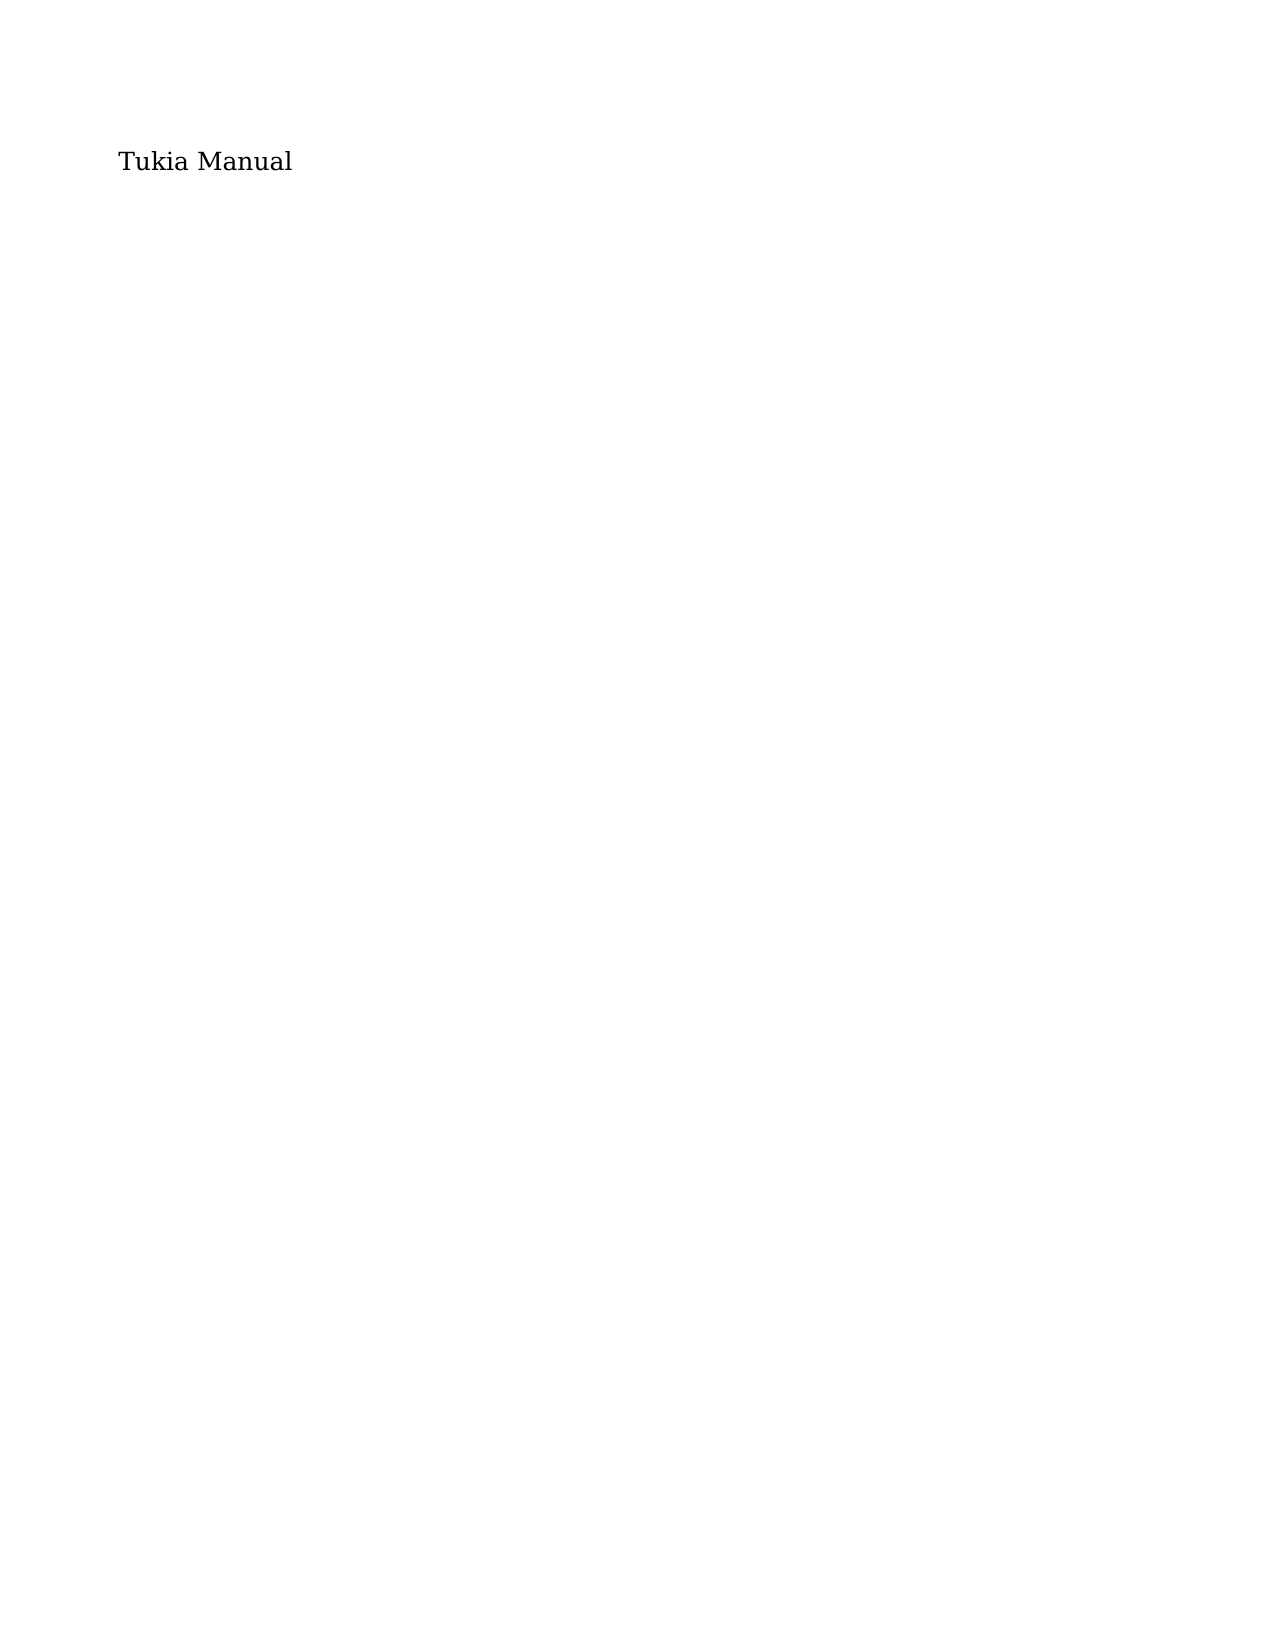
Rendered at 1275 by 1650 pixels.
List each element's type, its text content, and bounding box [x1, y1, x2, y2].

text Tukia Manual [118, 147, 1157, 176]
